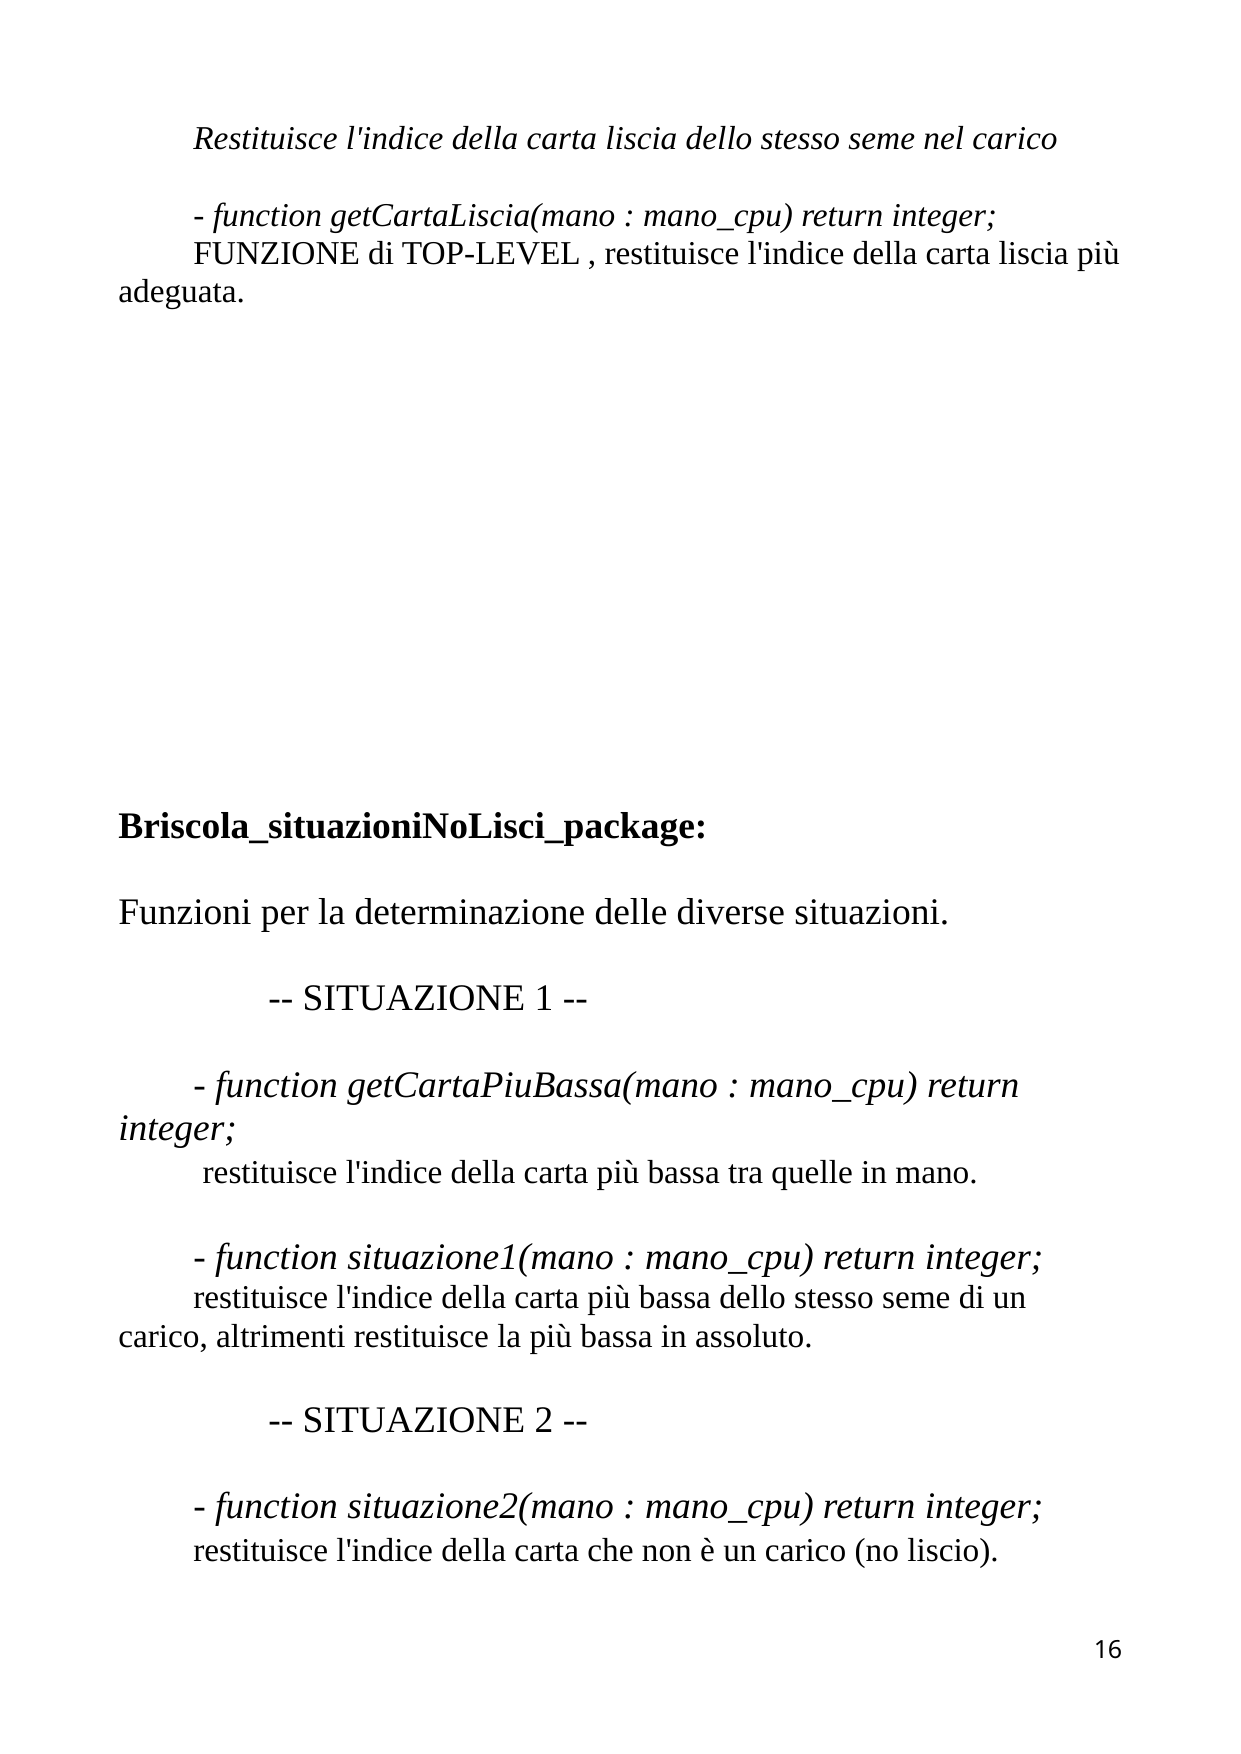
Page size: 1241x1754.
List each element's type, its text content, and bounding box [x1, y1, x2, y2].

text restituisce l'indice della carta che non è un carico (no liscio). [118, 1527, 1122, 1570]
text Restituisce l'indice della carta liscia dello stesso seme nel carico [118, 118, 1122, 156]
text - function situazione1(mano : mano_cpu) return integer; [118, 1234, 1122, 1278]
text -- SITUAZIONE 1 -- [118, 976, 1122, 1019]
text restituisce l'indice della carta più bassa dello stesso seme di un carico, altrimenti restituisce la più bassa in assoluto. [118, 1278, 1122, 1354]
text Briscola_situazioniNoLisci_package: [118, 803, 1122, 846]
text Funzioni per la determinazione delle diverse situazioni. [118, 889, 1122, 933]
text restituisce l'indice della carta più bassa tra quelle in mano. [118, 1148, 1122, 1191]
text - function getCartaLiscia(mano : mano_cpu) return integer; [118, 195, 1122, 233]
text - function situazione2(mano : mano_cpu) return integer; [118, 1484, 1122, 1527]
text -- SITUAZIONE 2 -- [118, 1397, 1122, 1441]
text - function getCartaPiuBassa(mano : mano_cpu) return integer; [118, 1062, 1122, 1148]
text FUNZIONE di TOP-LEVEL , restituisce l'indice della carta liscia più adeguata. [118, 233, 1122, 310]
